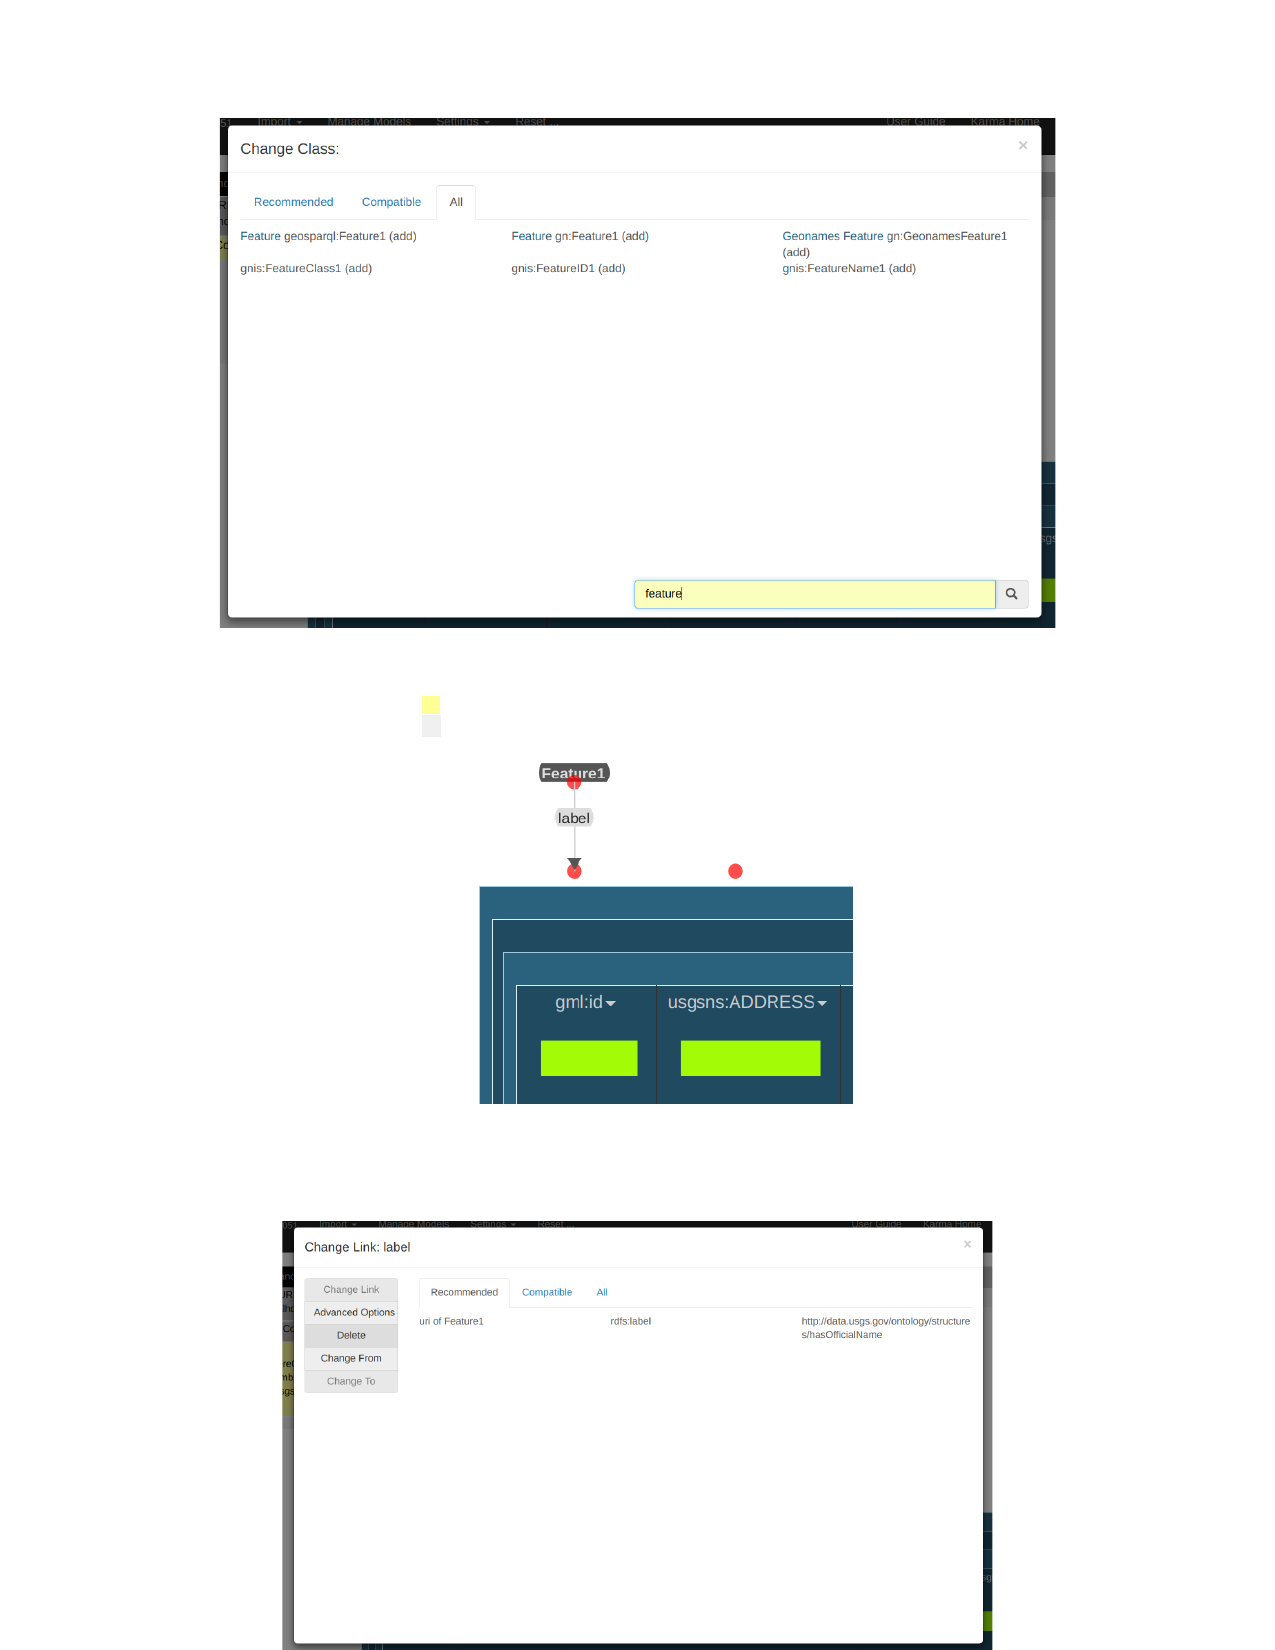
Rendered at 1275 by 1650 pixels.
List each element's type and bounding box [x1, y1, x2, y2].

picture [282, 1221, 993, 1650]
picture [219, 118, 1056, 628]
picture [422, 696, 853, 1104]
